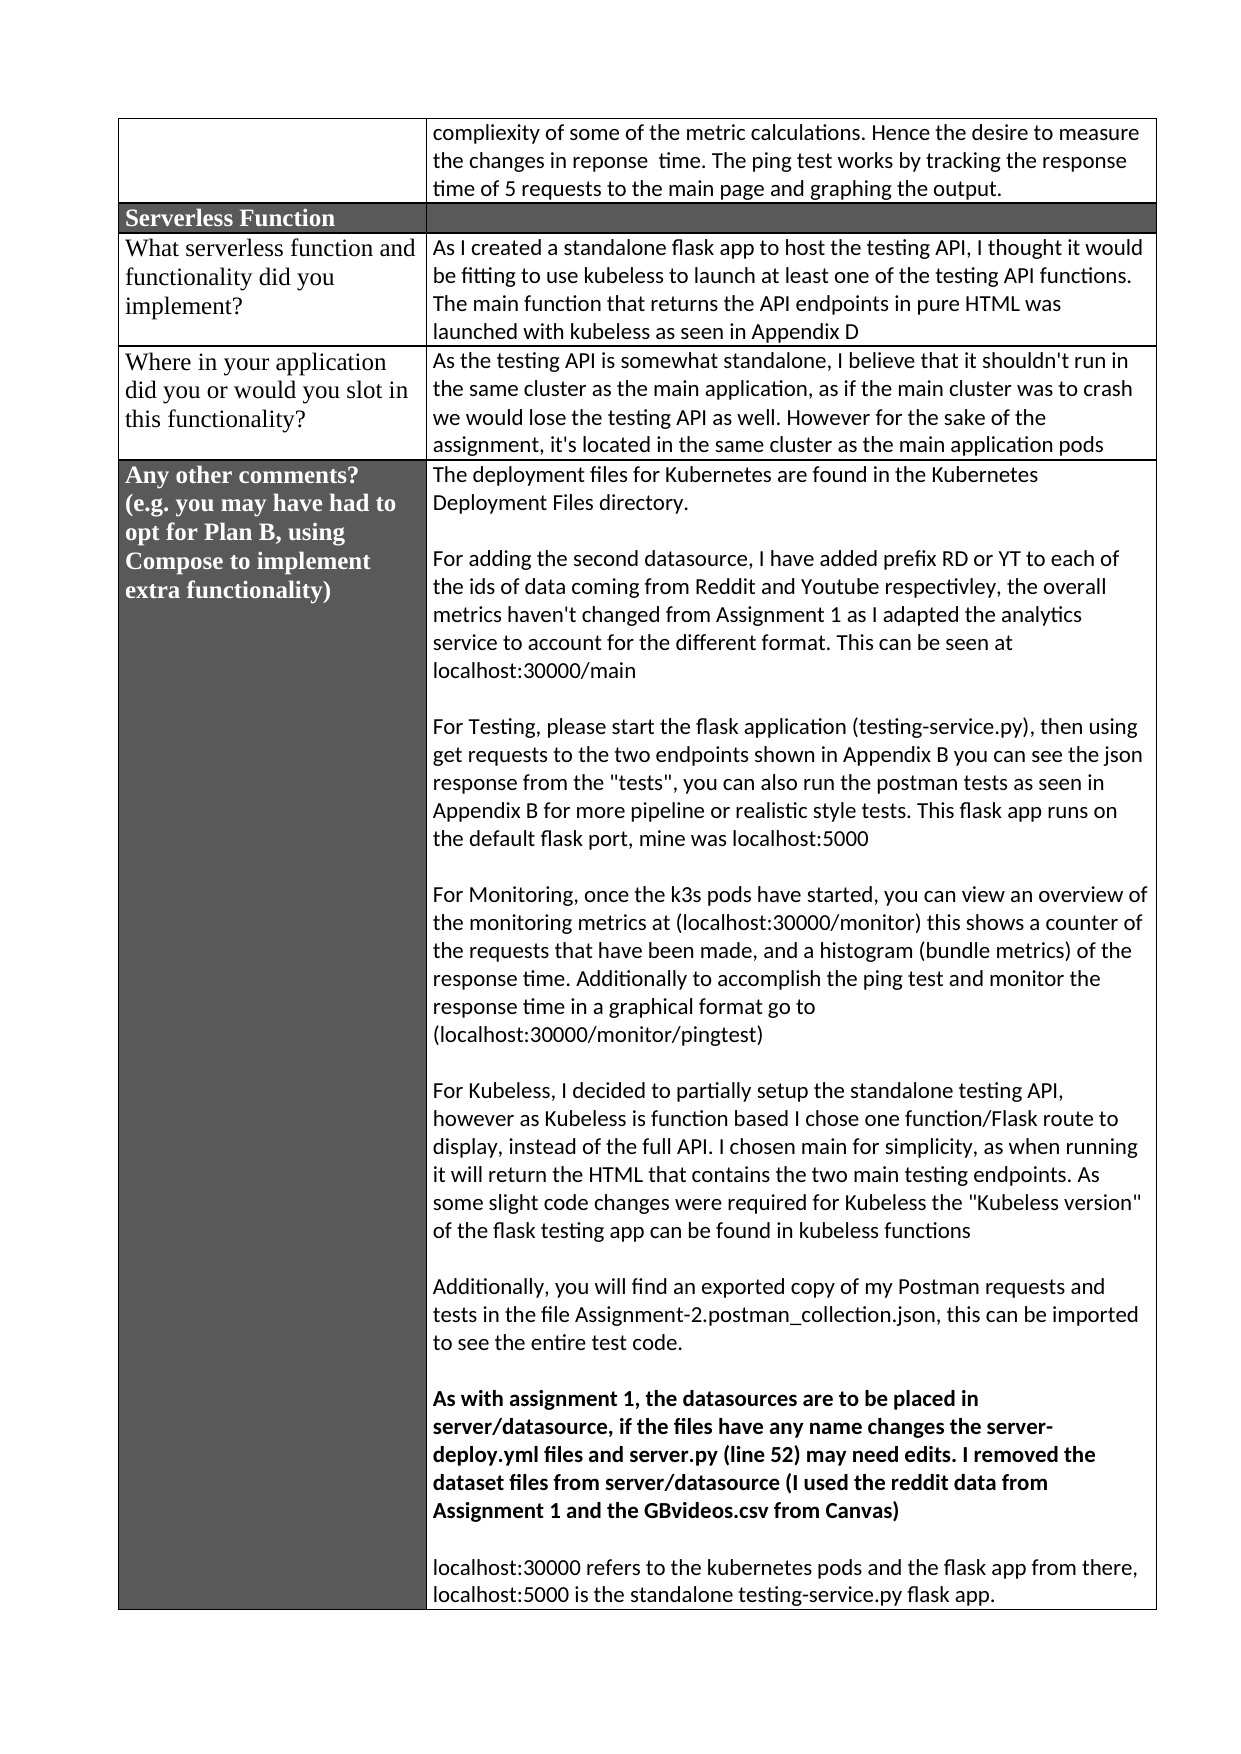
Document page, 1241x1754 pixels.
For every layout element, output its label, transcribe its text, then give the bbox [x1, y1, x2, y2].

table_cell The deployment files for Kubernetes are found in the Kubernetes Deployment Files directory. For adding the second datasource, I have added prefix RD or YT to each of the ids of data coming from Reddit and Youtube respectivley, the overall metrics haven't changed from Assignment 1 as I adapted the analytics service to account for the different format. This can be seen at localhost:30000/main For Testing, please start the flask application (testing-service.py), then using get requests to the two endpoints shown in Appendix B you can see the json response from the "tests", you can also run the postman tests as seen in Appendix B for more pipeline or realistic style tests. This flask app runs on the default flask port, mine was localhost:5000 For Monitoring, once the k3s pods have started, you can view an overview of the monitoring metrics at (localhost:30000/monitor) this shows a counter of the requests that have been made, and a histogram (bundle metrics) of the response time. Additionally to accomplish the ping test and monitor the response time in a graphical format go to (localhost:30000/monitor/pingtest) For Kubeless, I decided to partially setup the standalone testing API, however as Kubeless is function based I chose one function/Flask route to display, instead of the full API. I chosen main for simplicity, as when running it will return the HTML that contains the two main testing endpoints. As some slight code changes were required for Kubeless the "Kubeless version" of the flask testing app can be found in kubeless functions Additionally, you will find an exported copy of my Postman requests and tests in the file Assignment-2.postman_collection.json, this can be imported to see the entire test code. As with assignment 1, the datasources are to be placed in server/datasource, if the files have any name changes the server-deploy.yml files and server.py (line 52) may need edits. I removed the dataset files from server/datasource (I used the reddit data from Assignment 1 and the GBvideos.csv from Canvas) localhost:30000 refers to the kubernetes pods and the flask app from there, localhost:5000 is the standalone testing-service.py flask app. [427, 461, 1156, 1609]
table_cell Serverless Function [119, 204, 426, 232]
table_cell compliexity of some of the metric calculations. Hence the desire to measure the changes in reponse time. The ping test works by tracking the response time of 5 requests to the main page and graphing the output. [427, 119, 1156, 202]
table_cell As the testing API is somewhat standalone, I believe that it shouldn't run in the same cluster as the main application, as if the main cluster was to crash we would lose the testing API as well. However for the sake of the assignment, it's located in the same cluster as the main application pods [427, 347, 1156, 459]
table_cell [119, 119, 426, 202]
table_cell [427, 204, 1156, 232]
table_cell Where in your application did you or would you slot in this functionality? [119, 347, 426, 459]
table_cell As I created a standalone flask app to host the testing API, I thought it would be fitting to use kubeless to launch at least one of the testing API functions. The main function that returns the API endpoints in pure HTML was launched with kubeless as seen in Appendix D [427, 234, 1156, 345]
table_cell Any other comments? (e.g. you may have had to opt for Plan B, using Compose to implement extra functionality) [119, 461, 426, 1609]
table_cell What serverless function and functionality did you implement? [119, 234, 426, 345]
